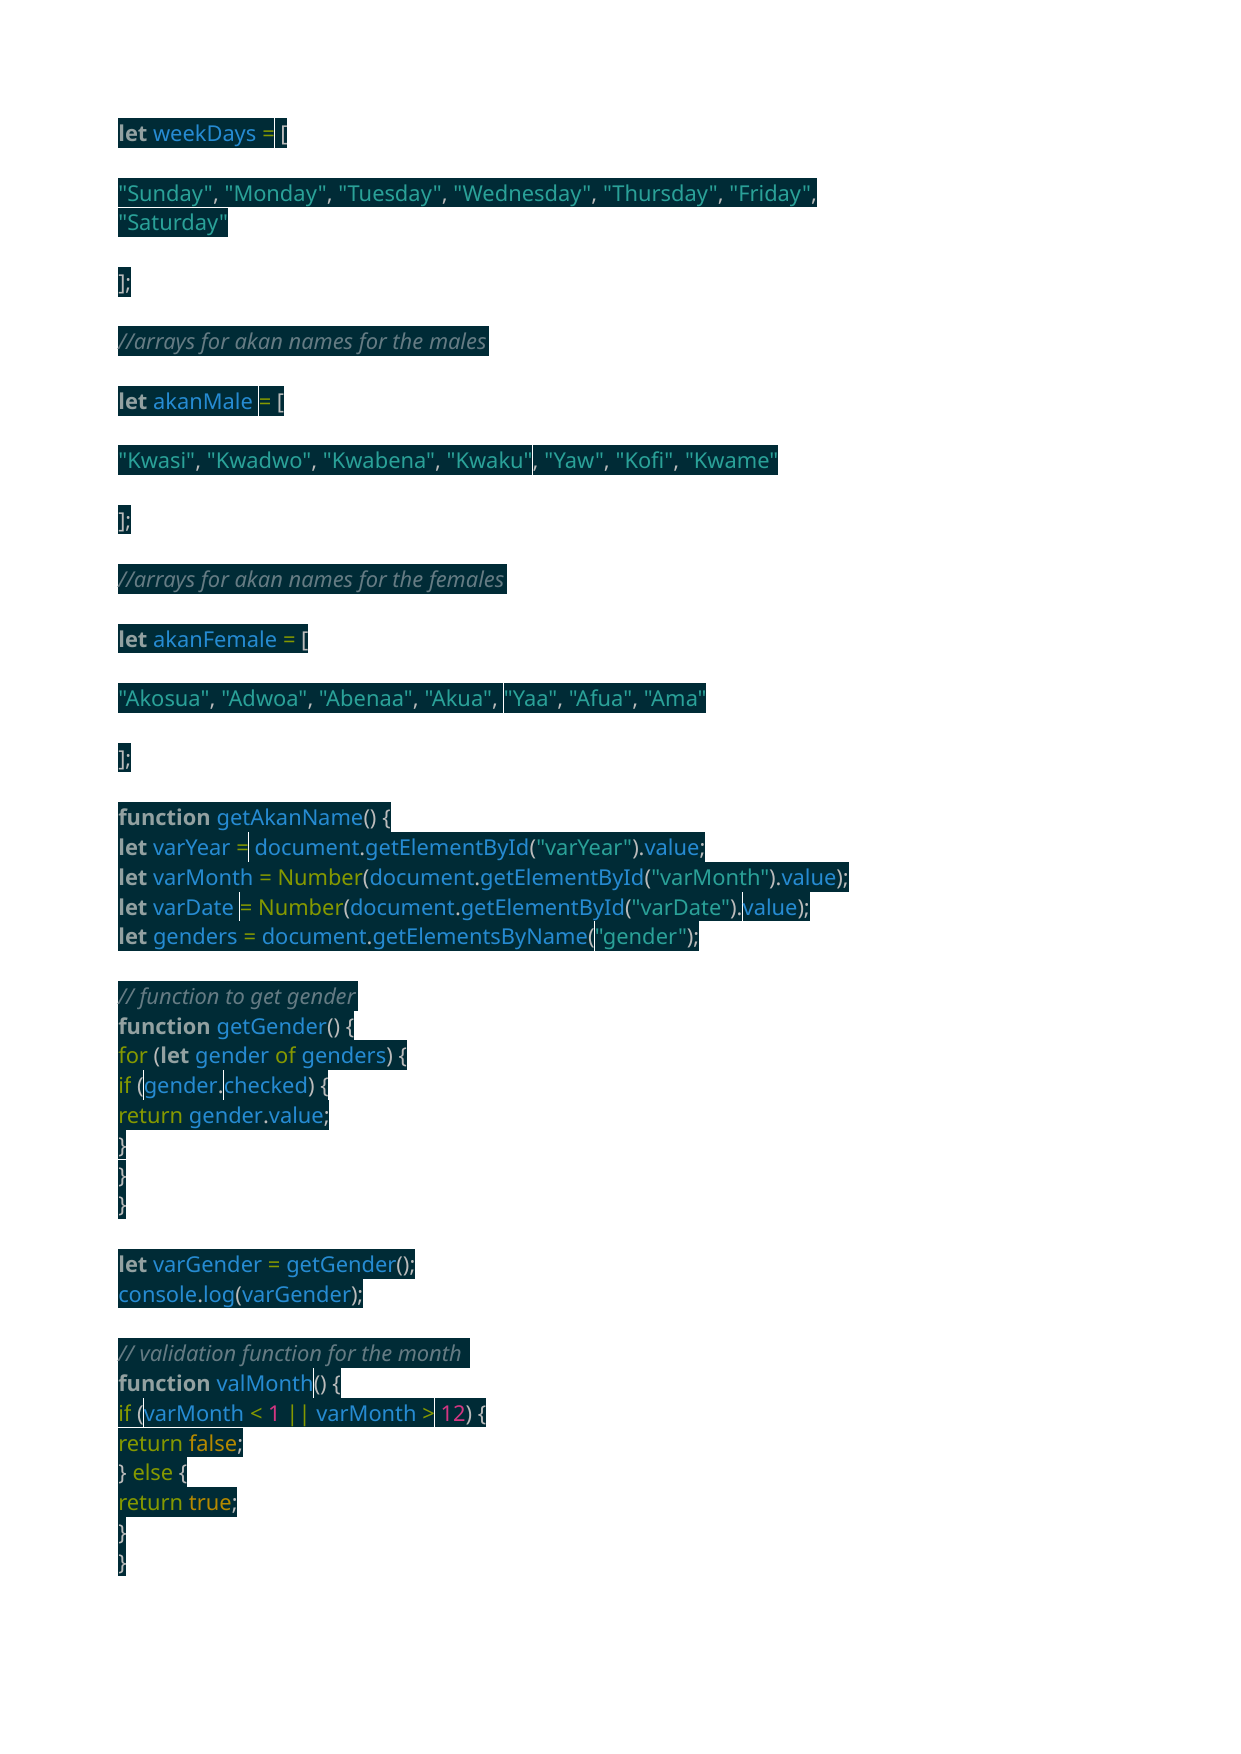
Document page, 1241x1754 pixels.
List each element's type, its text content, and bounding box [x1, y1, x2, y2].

text function valMonth() { [118, 1368, 1122, 1398]
text function getAkanName() { [118, 802, 1122, 832]
text "Sunday", "Monday", "Tuesday", "Wednesday", "Thursday", "Friday", [118, 178, 1122, 207]
text return true; [118, 1487, 1122, 1517]
text let varYear = document.getElementById("varYear").value; [118, 832, 1122, 862]
text let genders = document.getElementsByName("gender"); [118, 921, 1122, 951]
text //arrays for akan names for the females [118, 564, 1122, 594]
text let varDate = Number(document.getElementById("varDate").value); [118, 892, 1122, 921]
text let weekDays = [ [118, 118, 1122, 148]
text for (let gender of genders) { [118, 1040, 1122, 1070]
text } [118, 1189, 1122, 1219]
text } [118, 1159, 1122, 1189]
text } [118, 1130, 1122, 1159]
text return false; [118, 1427, 1122, 1457]
text //arrays for akan names for the males [118, 326, 1122, 356]
text ]; [118, 267, 1122, 297]
text } [118, 1517, 1122, 1547]
text } else { [118, 1457, 1122, 1487]
text ]; [118, 743, 1122, 772]
text if (varMonth < 1 || varMonth > 12) { [118, 1398, 1122, 1427]
text "Akosua", "Adwoa", "Abenaa", "Akua", "Yaa", "Afua", "Ama" [118, 683, 1122, 713]
text let varGender = getGender(); [118, 1249, 1122, 1279]
text let akanFemale = [ [118, 624, 1122, 653]
text // validation function for the month [118, 1338, 1122, 1368]
text if (gender.checked) { [118, 1070, 1122, 1100]
text ]; [118, 505, 1122, 534]
text return gender.value; [118, 1100, 1122, 1130]
text console.log(varGender); [118, 1279, 1122, 1308]
text function getGender() { [118, 1011, 1122, 1040]
text // function to get gender [118, 981, 1122, 1011]
text let varMonth = Number(document.getElementById("varMonth").value); [118, 862, 1122, 892]
text } [118, 1547, 1122, 1576]
text let akanMale = [ [118, 386, 1122, 416]
text "Saturday" [118, 207, 1122, 237]
text "Kwasi", "Kwadwo", "Kwabena", "Kwaku", "Yaw", "Kofi", "Kwame" [118, 445, 1122, 475]
